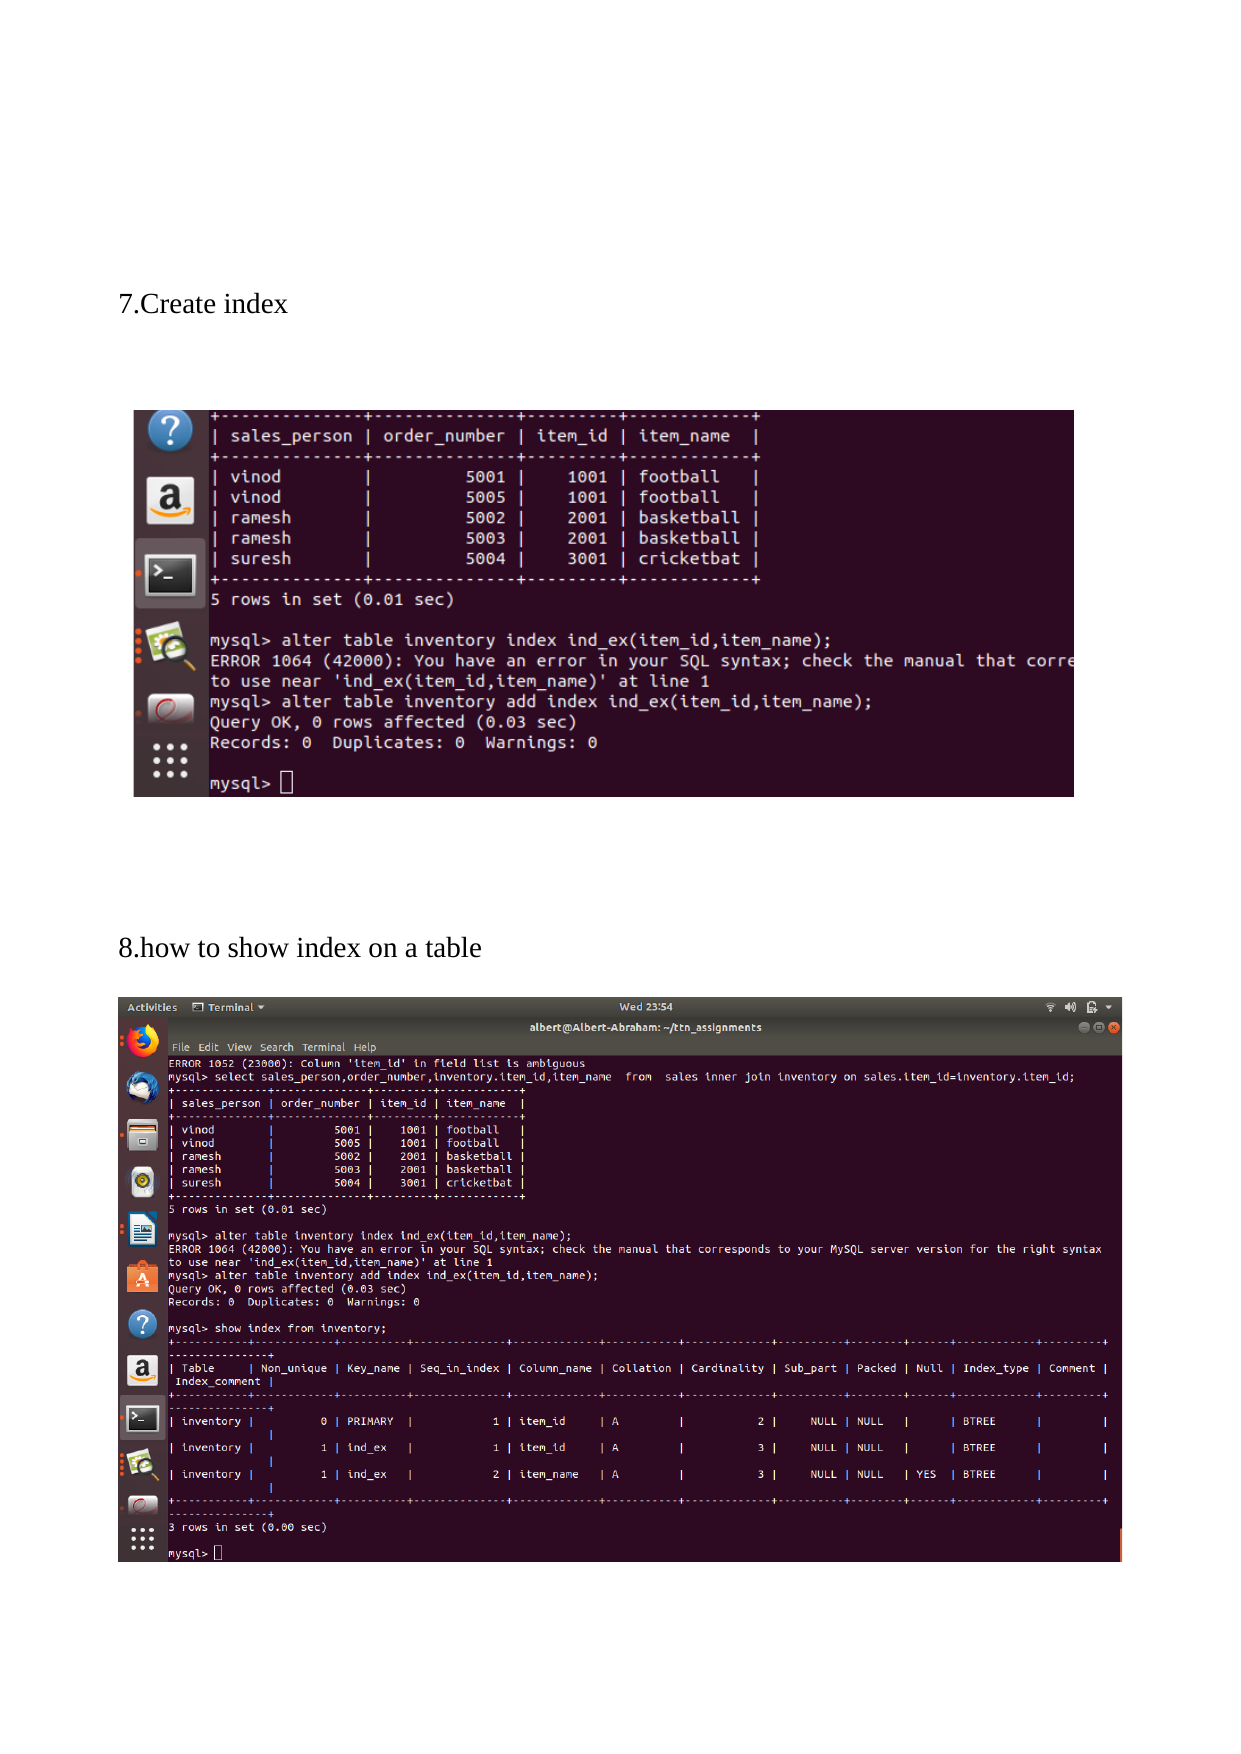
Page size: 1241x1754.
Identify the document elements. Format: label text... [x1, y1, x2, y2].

text 8.how to show index on a table [118, 931, 1122, 964]
picture [118, 997, 1123, 1562]
text 7.Create index [118, 286, 1122, 319]
